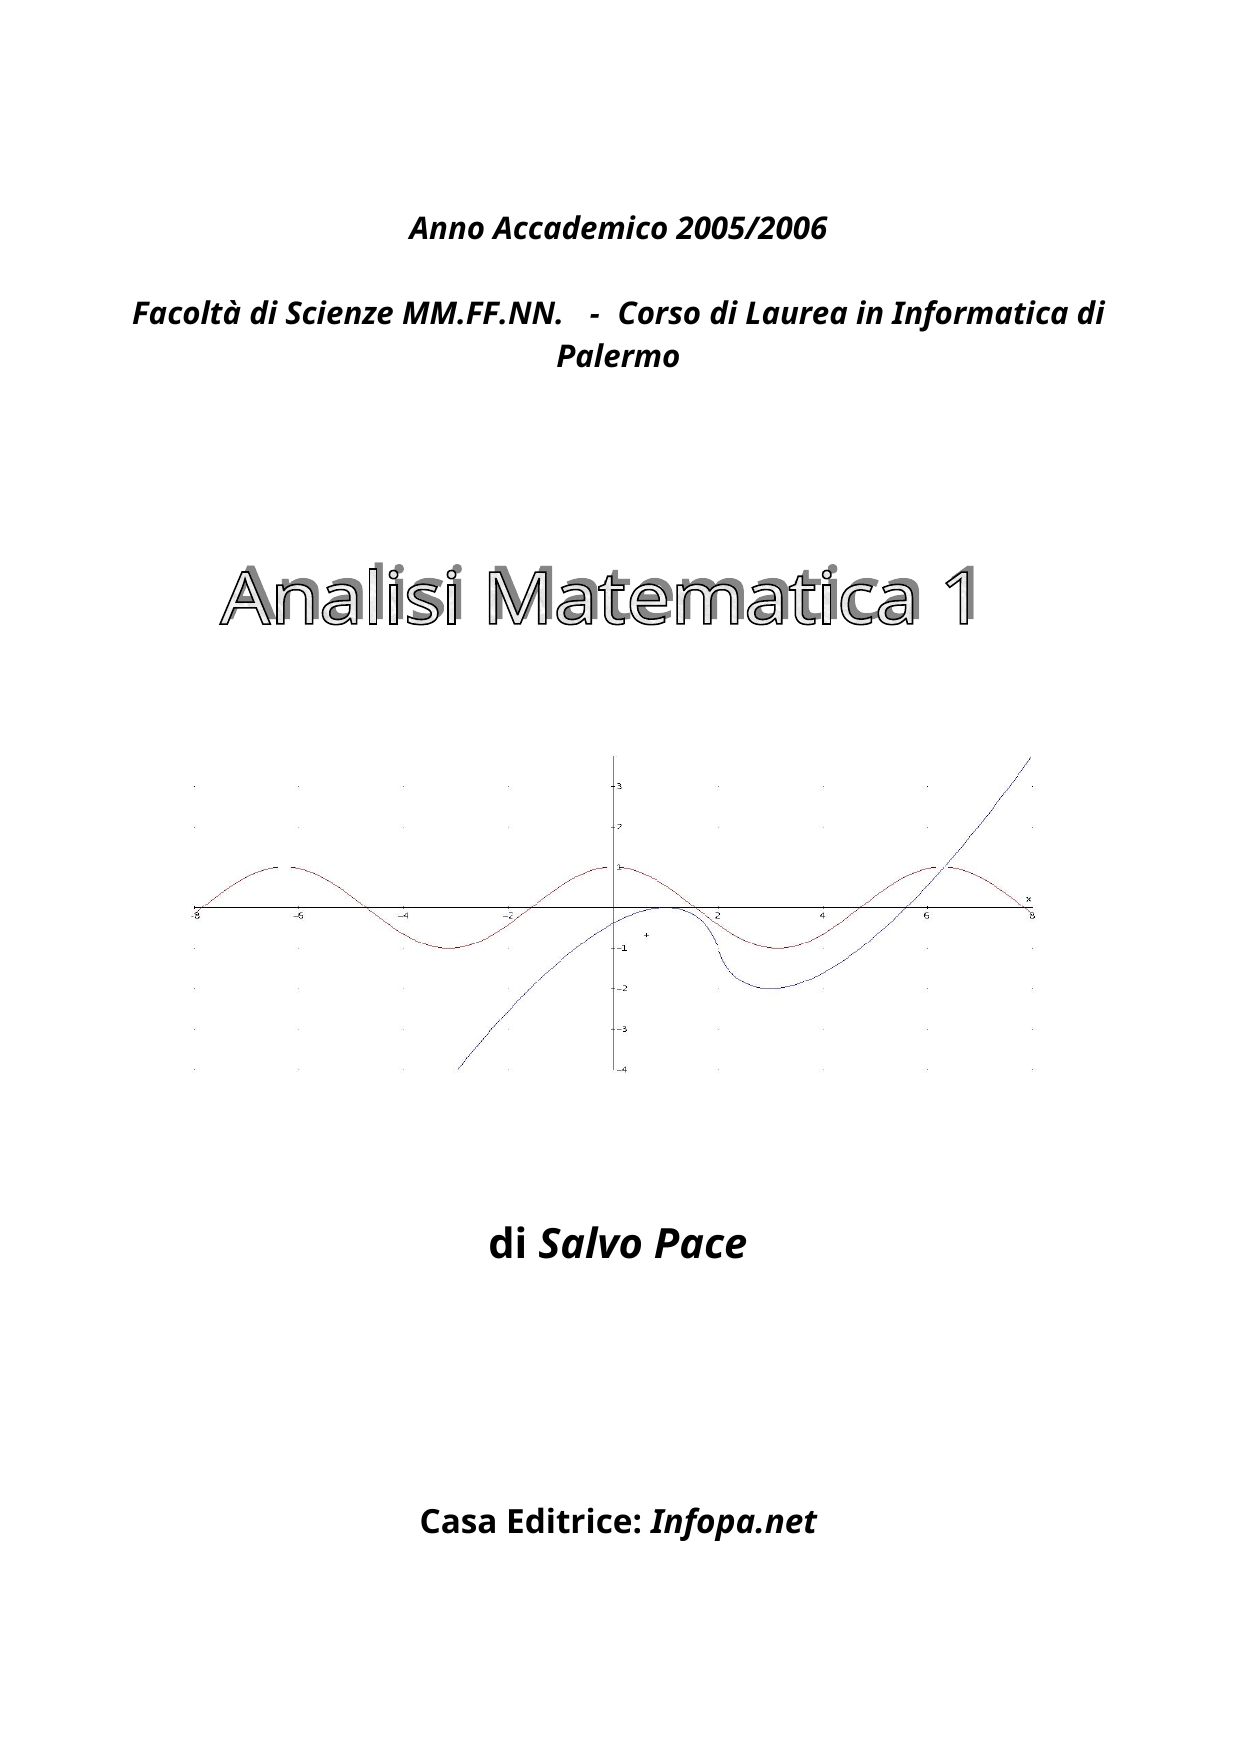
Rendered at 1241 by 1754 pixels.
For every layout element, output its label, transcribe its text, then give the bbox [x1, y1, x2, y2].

picture [391, 586, 396, 623]
text Anno Accademico 2005/2006 [118, 206, 1122, 249]
picture [449, 586, 454, 623]
picture [278, 586, 311, 623]
picture [948, 573, 966, 623]
text Casa Editrice: Infopa.net [118, 1497, 1122, 1543]
picture [749, 586, 780, 623]
picture [491, 573, 545, 623]
picture [824, 586, 830, 623]
picture [791, 578, 814, 623]
picture [558, 586, 590, 623]
picture [370, 570, 376, 623]
picture [324, 586, 355, 623]
picture [191, 753, 1046, 1075]
picture [880, 586, 911, 623]
picture [409, 586, 436, 623]
picture [600, 578, 623, 623]
picture [843, 586, 870, 623]
text Facoltà di Scienze MM.FF.NN. - Corso di Laurea in Informatica di Palermo [118, 291, 1122, 377]
picture [632, 586, 665, 623]
picture [222, 573, 268, 623]
text di Salvo Pace [118, 1213, 1122, 1270]
picture [678, 586, 736, 623]
